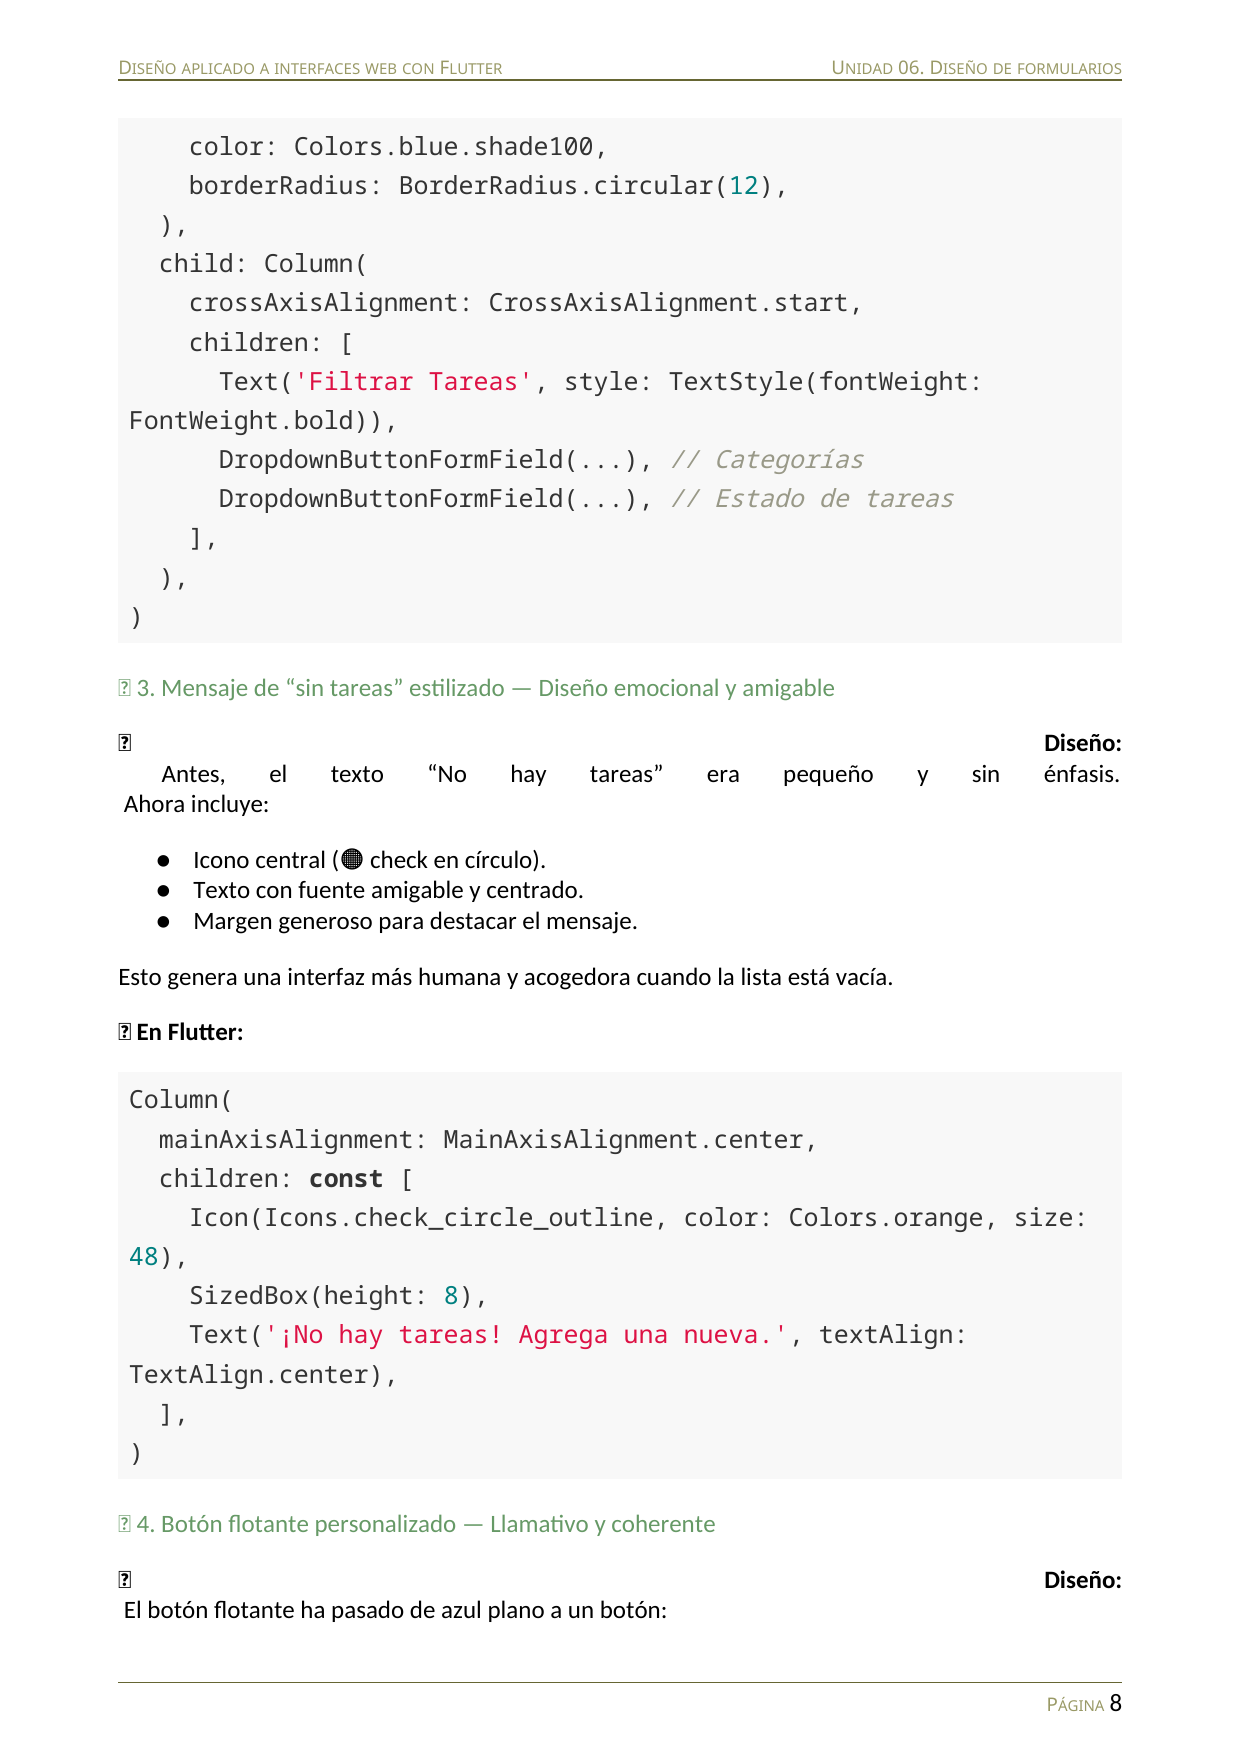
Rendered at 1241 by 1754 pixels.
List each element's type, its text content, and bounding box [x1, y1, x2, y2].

table_header color: Colors.blue.shade100, borderRadius: BorderRadius.circular(12), ), child: Column( crossAxisAlignment: CrossAxisAlignment.start, children: [ Text('Filtrar Tareas', style: TextStyle(fontWeight: FontWeight.bold)), DropdownButtonFormField(...), // Categorías DropdownButtonFormField(...), // Estado de tareas ], ), ) [118, 118, 1122, 643]
list Margen generoso para destacar el mensaje. [156, 905, 1122, 936]
subtitle 🔷 3. Mensaje de “sin tareas” estilizado — Diseño emocional y amigable [118, 672, 1122, 703]
text 🧪 En Flutter: [118, 1016, 1122, 1047]
list Texto con fuente amigable y centrado. [156, 875, 1122, 905]
subtitle 🔷 4. Botón flotante personalizado — Llamativo y coherente [118, 1508, 1122, 1539]
text Esto genera una interfaz más humana y acogedora cuando la lista está vacía. [118, 961, 1122, 991]
text 🎨 Diseño: El botón flotante ha pasado de azul plano a un botón: [118, 1564, 1122, 1625]
text 🎨 Diseño: Antes, el texto “No hay tareas” era pequeño y sin énfasis. Ahora incluye: [118, 728, 1122, 819]
list Icono central (🟠 check en círculo). [156, 844, 1122, 875]
table_header Column( mainAxisAlignment: MainAxisAlignment.center, children: const [ Icon(Icons.check_circle_outline, color: Colors.orange, size: 48), SizedBox(height: 8), Text('¡No hay tareas! Agrega una nueva.', textAlign: TextAlign.center), ], ) [118, 1072, 1122, 1479]
